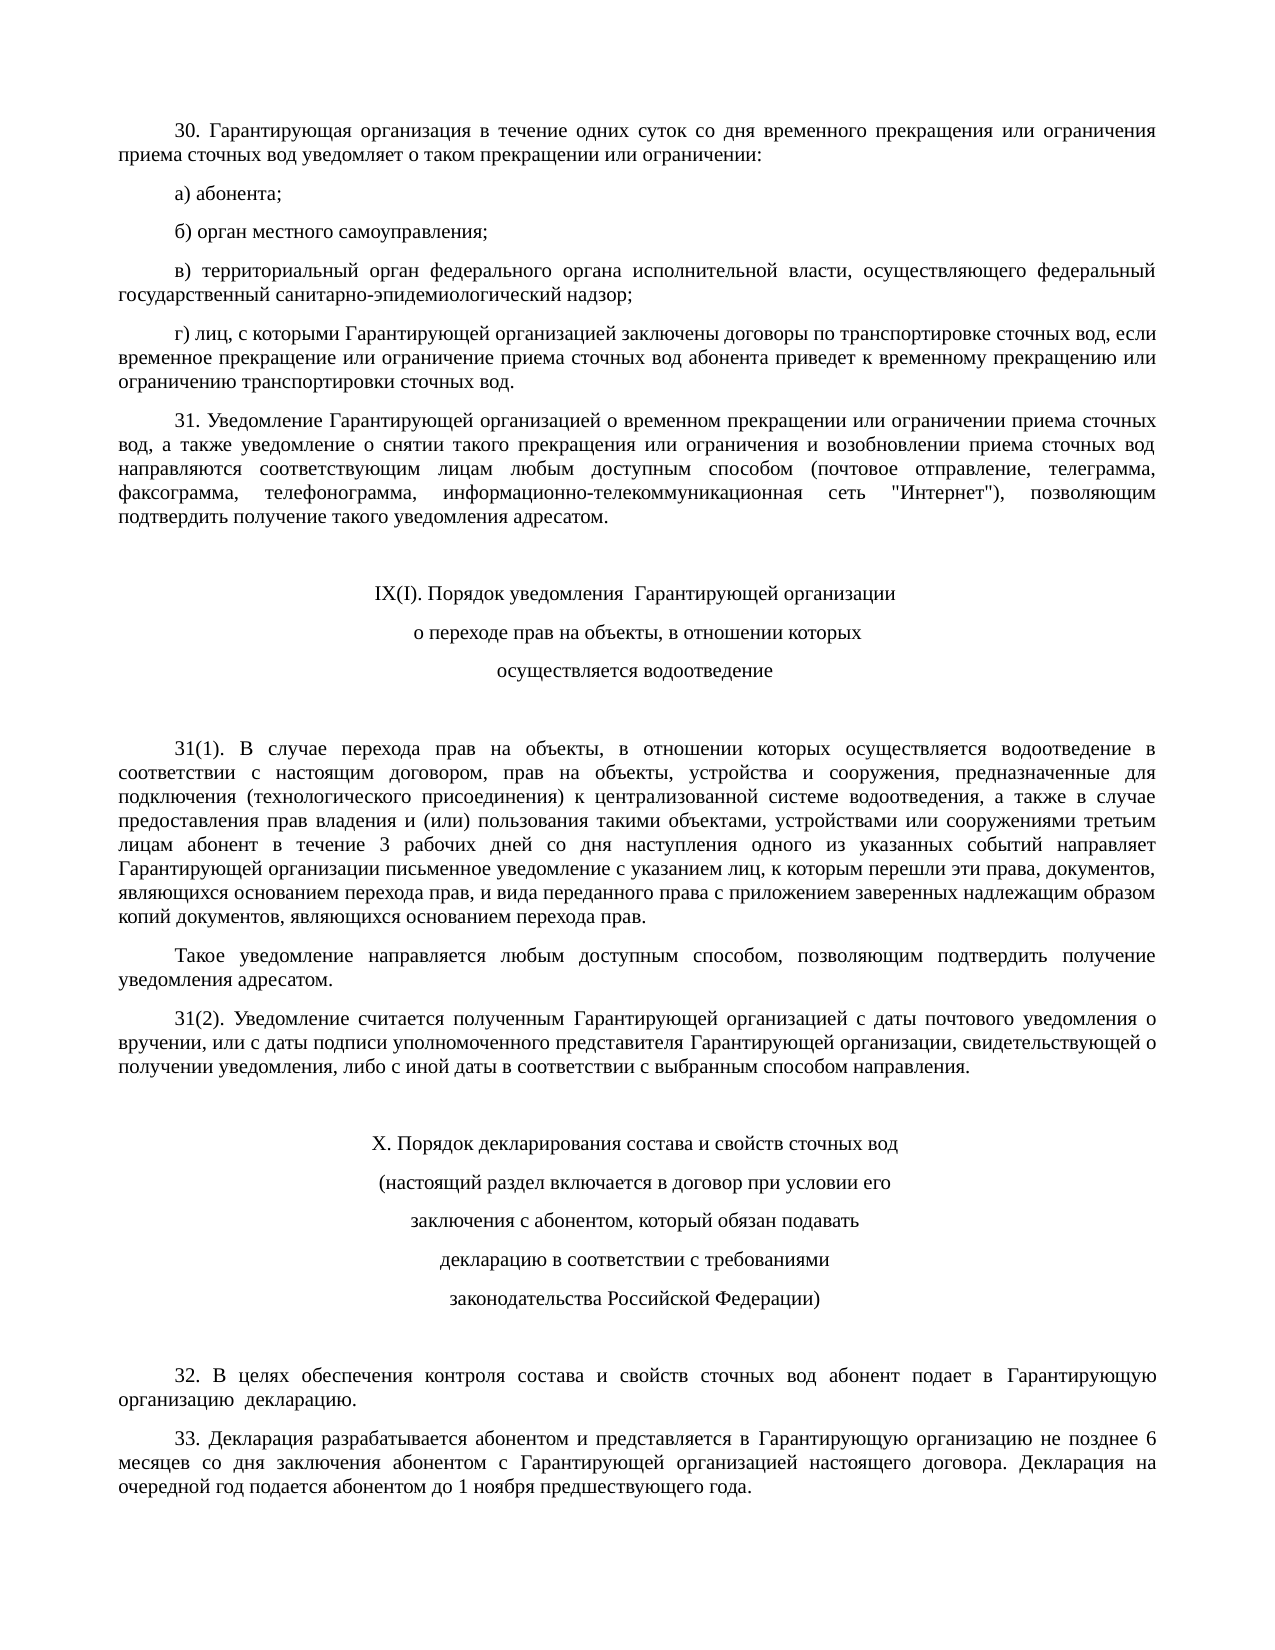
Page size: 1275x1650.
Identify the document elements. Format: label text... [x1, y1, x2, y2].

text X. Порядок декларирования состава и свойств сточных вод [118, 1131, 1157, 1155]
text законодательства Российской Федерации) [118, 1286, 1157, 1309]
text 31. Уведомление Гарантирующей организацией о временном прекращении или ограничении приема сточных вод, а также уведомление о снятии такого прекращения или ограничения и возобновлении приема сточных вод направляются соответствующим лицам любым доступным способом (почтовое отправление, телеграмма, факсограмма, телефонограмма, информационно-телекоммуникационная сеть "Интернет"), позволяющим подтвердить получение такого уведомления адресатом. [118, 408, 1157, 528]
text 31(1). В случае перехода прав на объекты, в отношении которых осуществляется водоотведение в соответствии с настоящим договором, прав на объекты, устройства и сооружения, предназначенные для подключения (технологического присоединения) к централизованной системе водоотведения, а также в случае предоставления прав владения и (или) пользования такими объектами, устройствами или сооружениями третьим лицам абонент в течение 3 рабочих дней со дня наступления одного из указанных событий направляет Гарантирующей организации письменное уведомление с указанием лиц, к которым перешли эти права, документов, являющихся основанием перехода прав, и вида переданного права с приложением заверенных надлежащим образом копий документов, являющихся основанием перехода прав. [118, 736, 1157, 928]
text (настоящий раздел включается в договор при условии его [118, 1169, 1157, 1194]
text заключения с абонентом, который обязан подавать [118, 1208, 1157, 1232]
text 32. В целях обеспечения контроля состава и свойств сточных вод абонент подает в Гарантирующую организацию декларацию. [118, 1363, 1157, 1411]
text в) территориальный орган федерального органа исполнительной власти, осуществляющего федеральный государственный санитарно-эпидемиологический надзор; [118, 258, 1157, 306]
text Такое уведомление направляется любым доступным способом, позволяющим подтвердить получение уведомления адресатом. [118, 943, 1157, 991]
text 31(2). Уведомление считается полученным Гарантирующей организацией с даты почтового уведомления о вручении, или с даты подписи уполномоченного представителя Гарантирующей организации, свидетельствующей о получении уведомления, либо с иной даты в соответствии с выбранным способом направления. [118, 1006, 1157, 1078]
text а) абонента; [118, 181, 1157, 205]
text г) лиц, с которыми Гарантирующей организацией заключены договоры по транспортировке сточных вод, если временное прекращение или ограничение приема сточных вод абонента приведет к временному прекращению или ограничению транспортировки сточных вод. [118, 321, 1157, 393]
text декларацию в соответствии с требованиями [118, 1247, 1157, 1271]
text 30. Гарантирующая организация в течение одних суток со дня временного прекращения или ограничения приема сточных вод уведомляет о таком прекращении или ограничении: [118, 118, 1157, 166]
text б) орган местного самоуправления; [118, 219, 1157, 243]
text IX(I). Порядок уведомления Гарантирующей организации [118, 581, 1157, 605]
text осуществляется водоотведение [118, 658, 1157, 682]
text о переходе прав на объекты, в отношении которых [118, 620, 1157, 644]
text 33. Декларация разрабатывается абонентом и представляется в Гарантирующую организацию не позднее 6 месяцев со дня заключения абонентом с Гарантирующей организацией настоящего договора. Декларация на очередной год подается абонентом до 1 ноября предшествующего года. [118, 1426, 1157, 1498]
